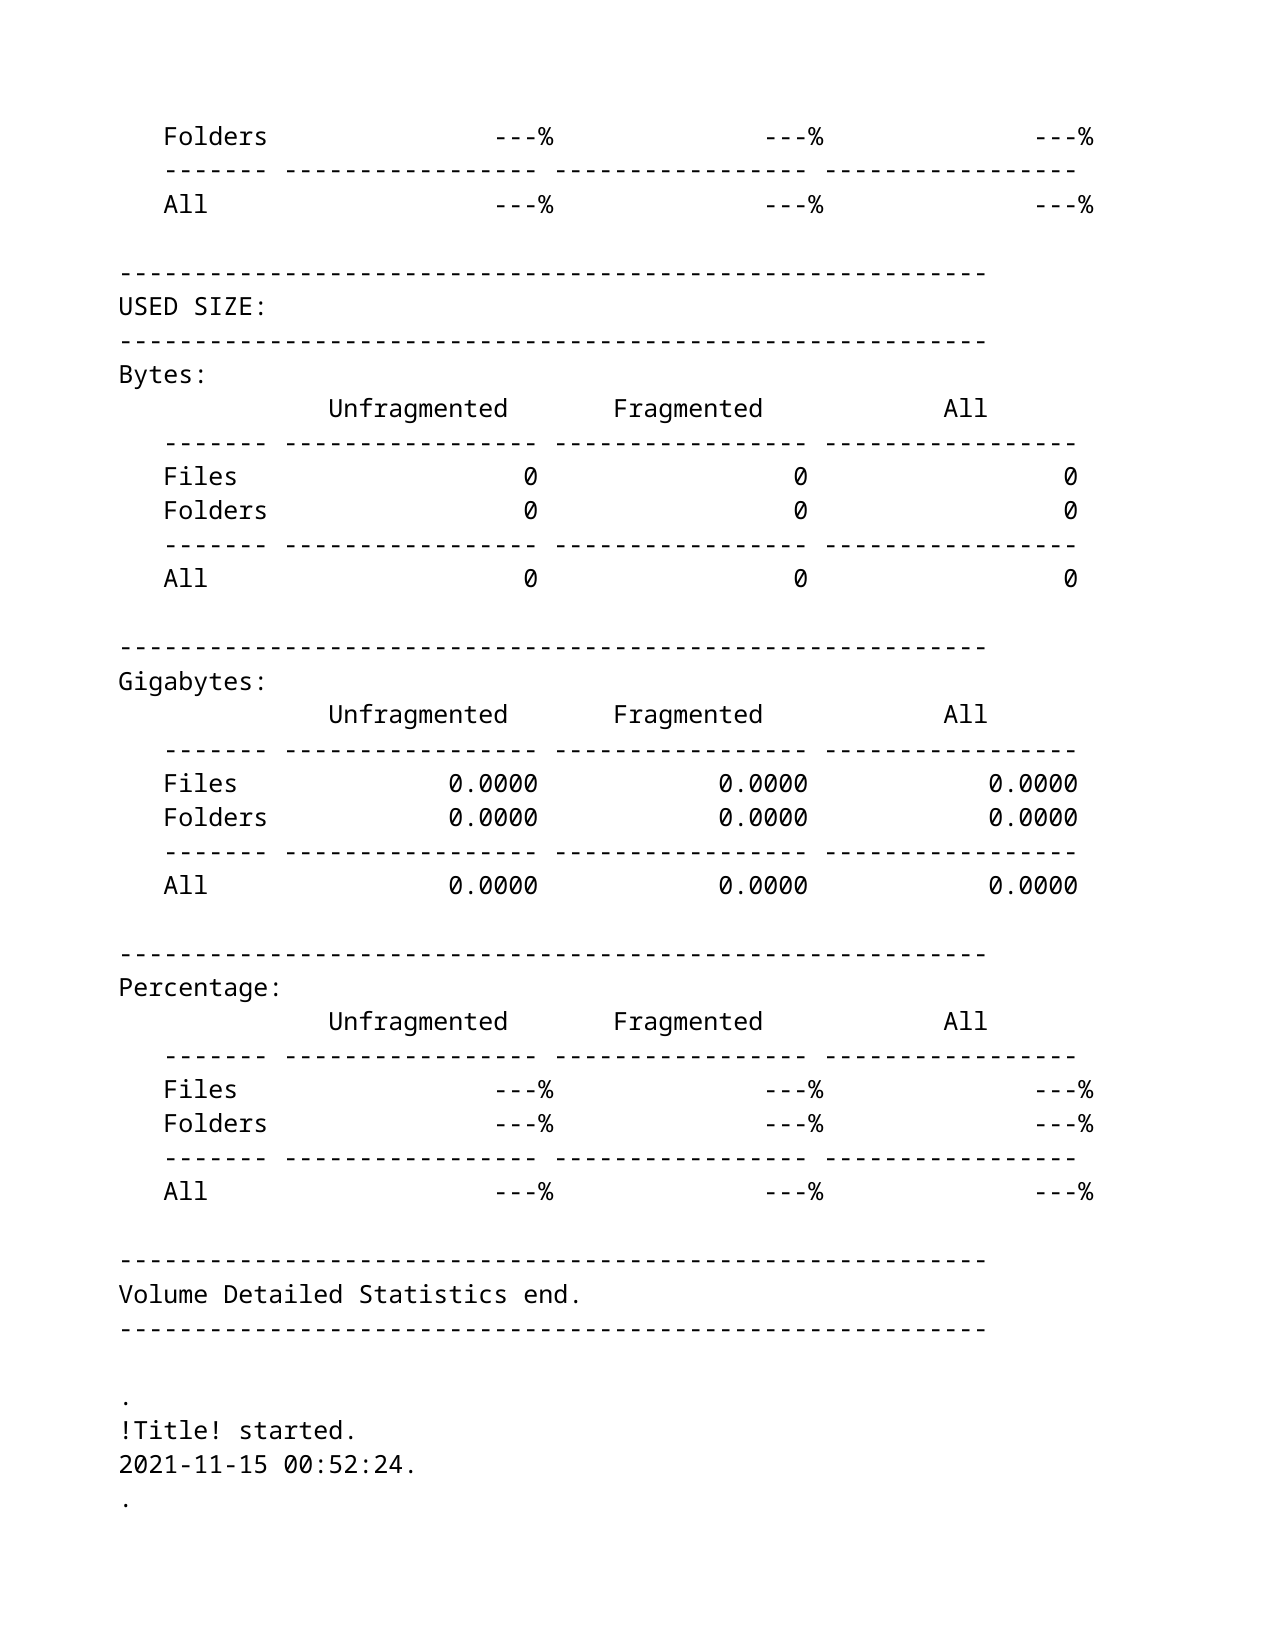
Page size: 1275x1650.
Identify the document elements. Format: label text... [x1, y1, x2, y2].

text All ---% ---% ---% [118, 1174, 1157, 1208]
text Folders 0 0 0 [118, 493, 1157, 527]
text . [118, 1378, 1157, 1412]
text All 0 0 0 [118, 561, 1157, 595]
text Unfragmented Fragmented All [118, 1004, 1157, 1038]
text All ---% ---% ---% [118, 186, 1157, 220]
text . [118, 1481, 1157, 1515]
text USED SIZE: [118, 288, 1157, 322]
text ---------------------------------------------------------- [118, 1310, 1157, 1344]
text All 0.0000 0.0000 0.0000 [118, 867, 1157, 902]
text ---------------------------------------------------------- [118, 936, 1157, 970]
text ------- ----------------- ----------------- ----------------- [118, 152, 1157, 186]
text Files 0 0 0 [118, 459, 1157, 493]
text Unfragmented Fragmented All [118, 697, 1157, 731]
text ------- ----------------- ----------------- ----------------- [118, 425, 1157, 459]
text !Title! started. [118, 1412, 1157, 1447]
text ---------------------------------------------------------- [118, 1242, 1157, 1276]
text Percentage: [118, 970, 1157, 1004]
text Folders ---% ---% ---% [118, 118, 1157, 152]
text Unfragmented Fragmented All [118, 391, 1157, 425]
text ------- ----------------- ----------------- ----------------- [118, 1038, 1157, 1072]
text Folders 0.0000 0.0000 0.0000 [118, 799, 1157, 833]
text Gigabytes: [118, 663, 1157, 697]
text Files ---% ---% ---% [118, 1072, 1157, 1106]
text ------- ----------------- ----------------- ----------------- [118, 731, 1157, 765]
text ------- ----------------- ----------------- ----------------- [118, 833, 1157, 867]
text Folders ---% ---% ---% [118, 1106, 1157, 1140]
text ---------------------------------------------------------- [118, 629, 1157, 663]
text 2021-11-15 00:52:24. [118, 1447, 1157, 1481]
text ---------------------------------------------------------- [118, 322, 1157, 357]
text ---------------------------------------------------------- [118, 254, 1157, 288]
text Bytes: [118, 357, 1157, 391]
text Files 0.0000 0.0000 0.0000 [118, 765, 1157, 799]
text Volume Detailed Statistics end. [118, 1276, 1157, 1310]
text ------- ----------------- ----------------- ----------------- [118, 527, 1157, 561]
text ------- ----------------- ----------------- ----------------- [118, 1140, 1157, 1174]
